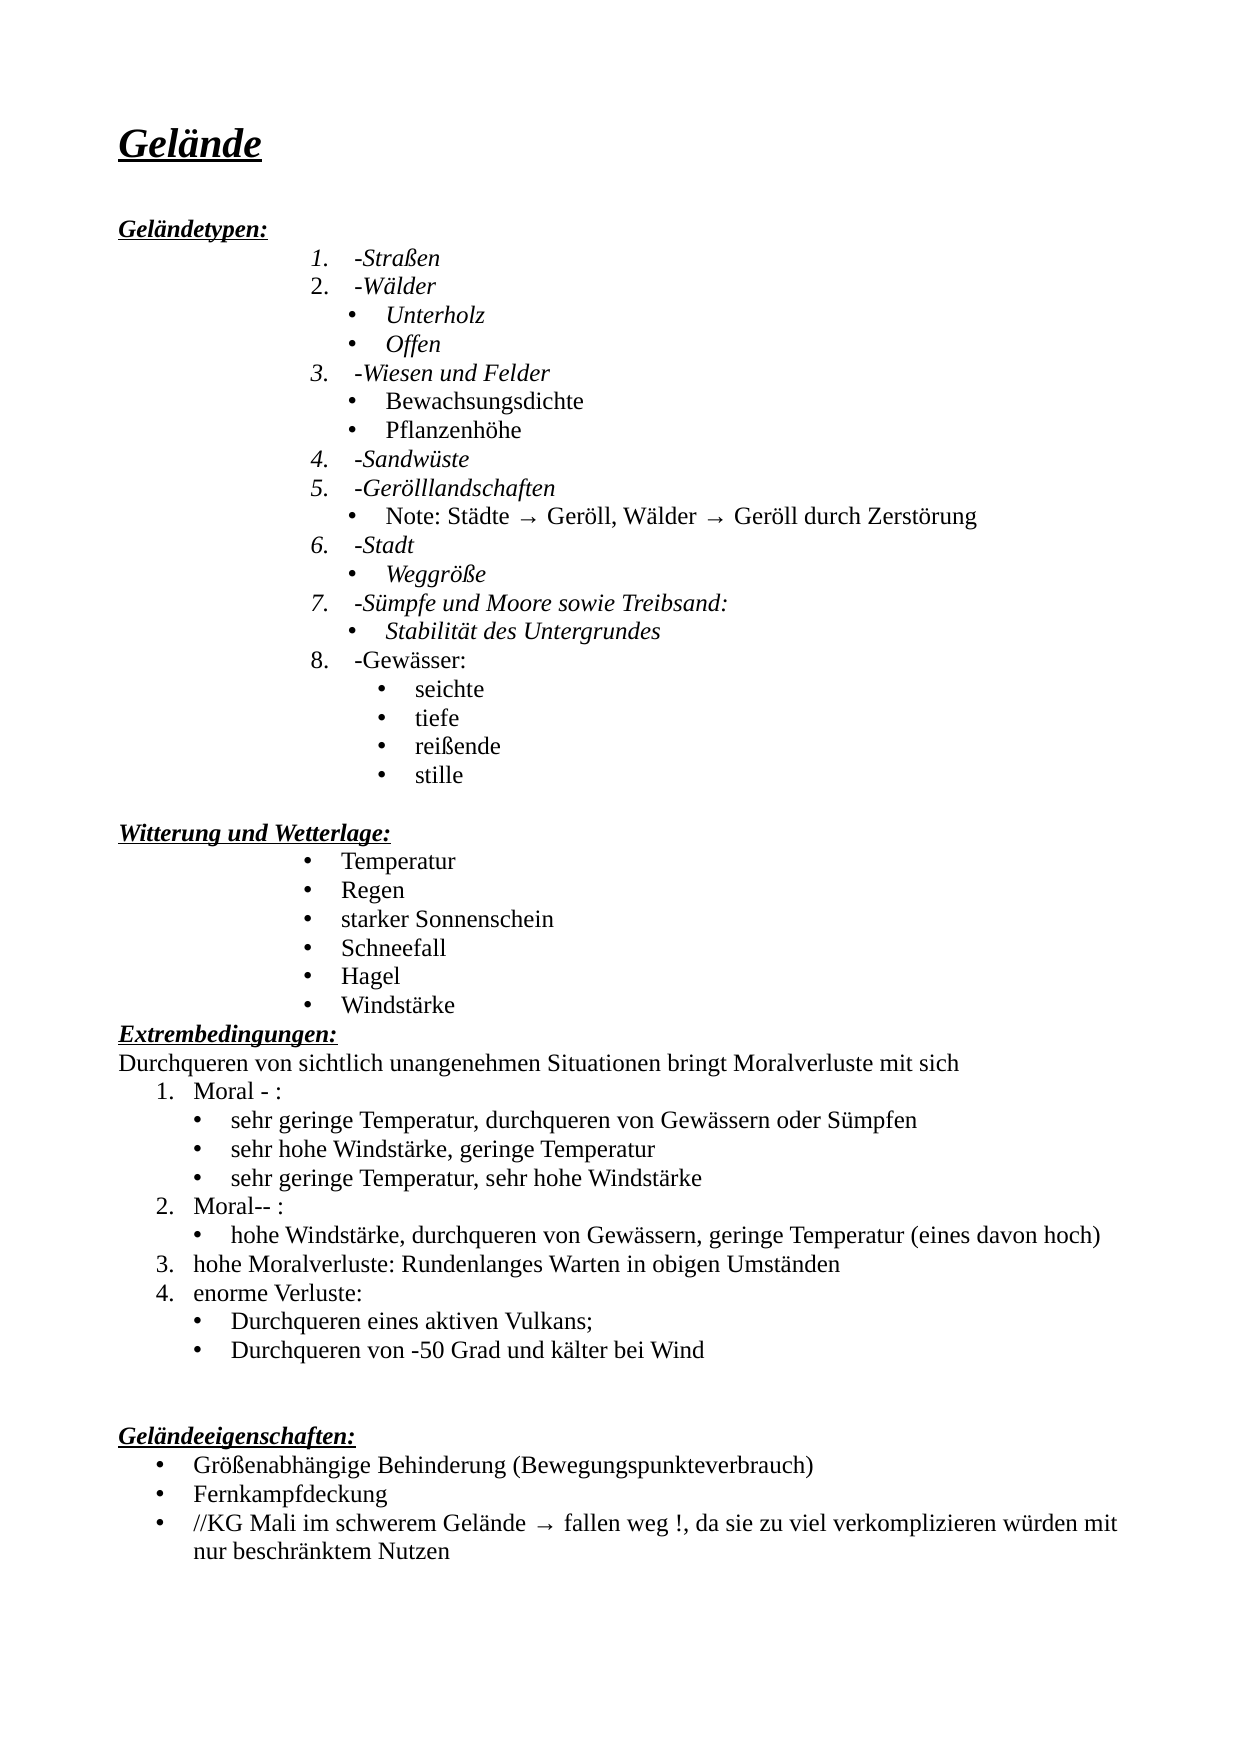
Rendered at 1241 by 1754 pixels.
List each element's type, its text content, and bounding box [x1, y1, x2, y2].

text Geländeeigenschaften: [118, 1421, 1122, 1450]
list -Gerölllandschaften [310, 473, 1122, 501]
list Moral - : [156, 1076, 1122, 1105]
list Durchqueren von -50 Grad und kälter bei Wind [193, 1335, 1122, 1364]
list Stabilität des Untergrundes [348, 616, 1122, 645]
text Durchqueren von sichtlich unangenehmen Situationen bringt Moralverluste mit sich [118, 1048, 1122, 1076]
list -Gewässer: [310, 645, 1122, 674]
list sehr geringe Temperatur, durchqueren von Gewässern oder Sümpfen [193, 1105, 1122, 1134]
text Extrembedingungen: [118, 1019, 1122, 1048]
list sehr hohe Windstärke, geringe Temperatur [193, 1134, 1122, 1163]
list reißende [377, 731, 1122, 760]
list //KG Mali im schwerem Gelände → fallen weg !, da sie zu viel verkomplizieren würden mit nur beschränktem Nutzen [156, 1508, 1122, 1565]
list Pflanzenhöhe [348, 415, 1122, 444]
list -Sandwüste [310, 444, 1122, 473]
list -Stadt [310, 530, 1122, 559]
list Unterholz [348, 300, 1122, 329]
list Bewachsungsdichte [348, 386, 1122, 415]
text Geländetypen: [118, 214, 1122, 243]
list seichte [377, 674, 1122, 703]
list Windstärke [303, 990, 1122, 1019]
list -Sümpfe und Moore sowie Treibsand: [310, 588, 1122, 616]
list Größenabhängige Behinderung (Bewegungspunkteverbrauch) [156, 1450, 1122, 1479]
list Hagel [303, 961, 1122, 990]
list Durchqueren eines aktiven Vulkans; [193, 1306, 1122, 1335]
list Offen [348, 329, 1122, 358]
list sehr geringe Temperatur, sehr hohe Windstärke [193, 1163, 1122, 1191]
list Fernkampfdeckung [156, 1479, 1122, 1508]
list Schneefall [303, 933, 1122, 961]
list Weggröße [348, 559, 1122, 588]
list Regen [303, 875, 1122, 904]
text Gelände [118, 118, 1122, 166]
list stille [377, 760, 1122, 789]
list Note: Städte → Geröll, Wälder → Geröll durch Zerstörung [348, 501, 1122, 530]
list hohe Moralverluste: Rundenlanges Warten in obigen Umständen [156, 1249, 1122, 1278]
list Moral-- : [156, 1191, 1122, 1220]
list hohe Windstärke, durchqueren von Gewässern, geringe Temperatur (eines davon hoch) [193, 1220, 1122, 1249]
list -Wälder [310, 271, 1122, 300]
list enorme Verluste: [156, 1278, 1122, 1306]
list Temperatur [303, 846, 1122, 875]
list -Straßen [310, 243, 1122, 271]
text Witterung und Wetterlage: [118, 818, 1122, 846]
list -Wiesen und Felder [310, 358, 1122, 386]
list starker Sonnenschein [303, 904, 1122, 933]
list tiefe [377, 703, 1122, 731]
